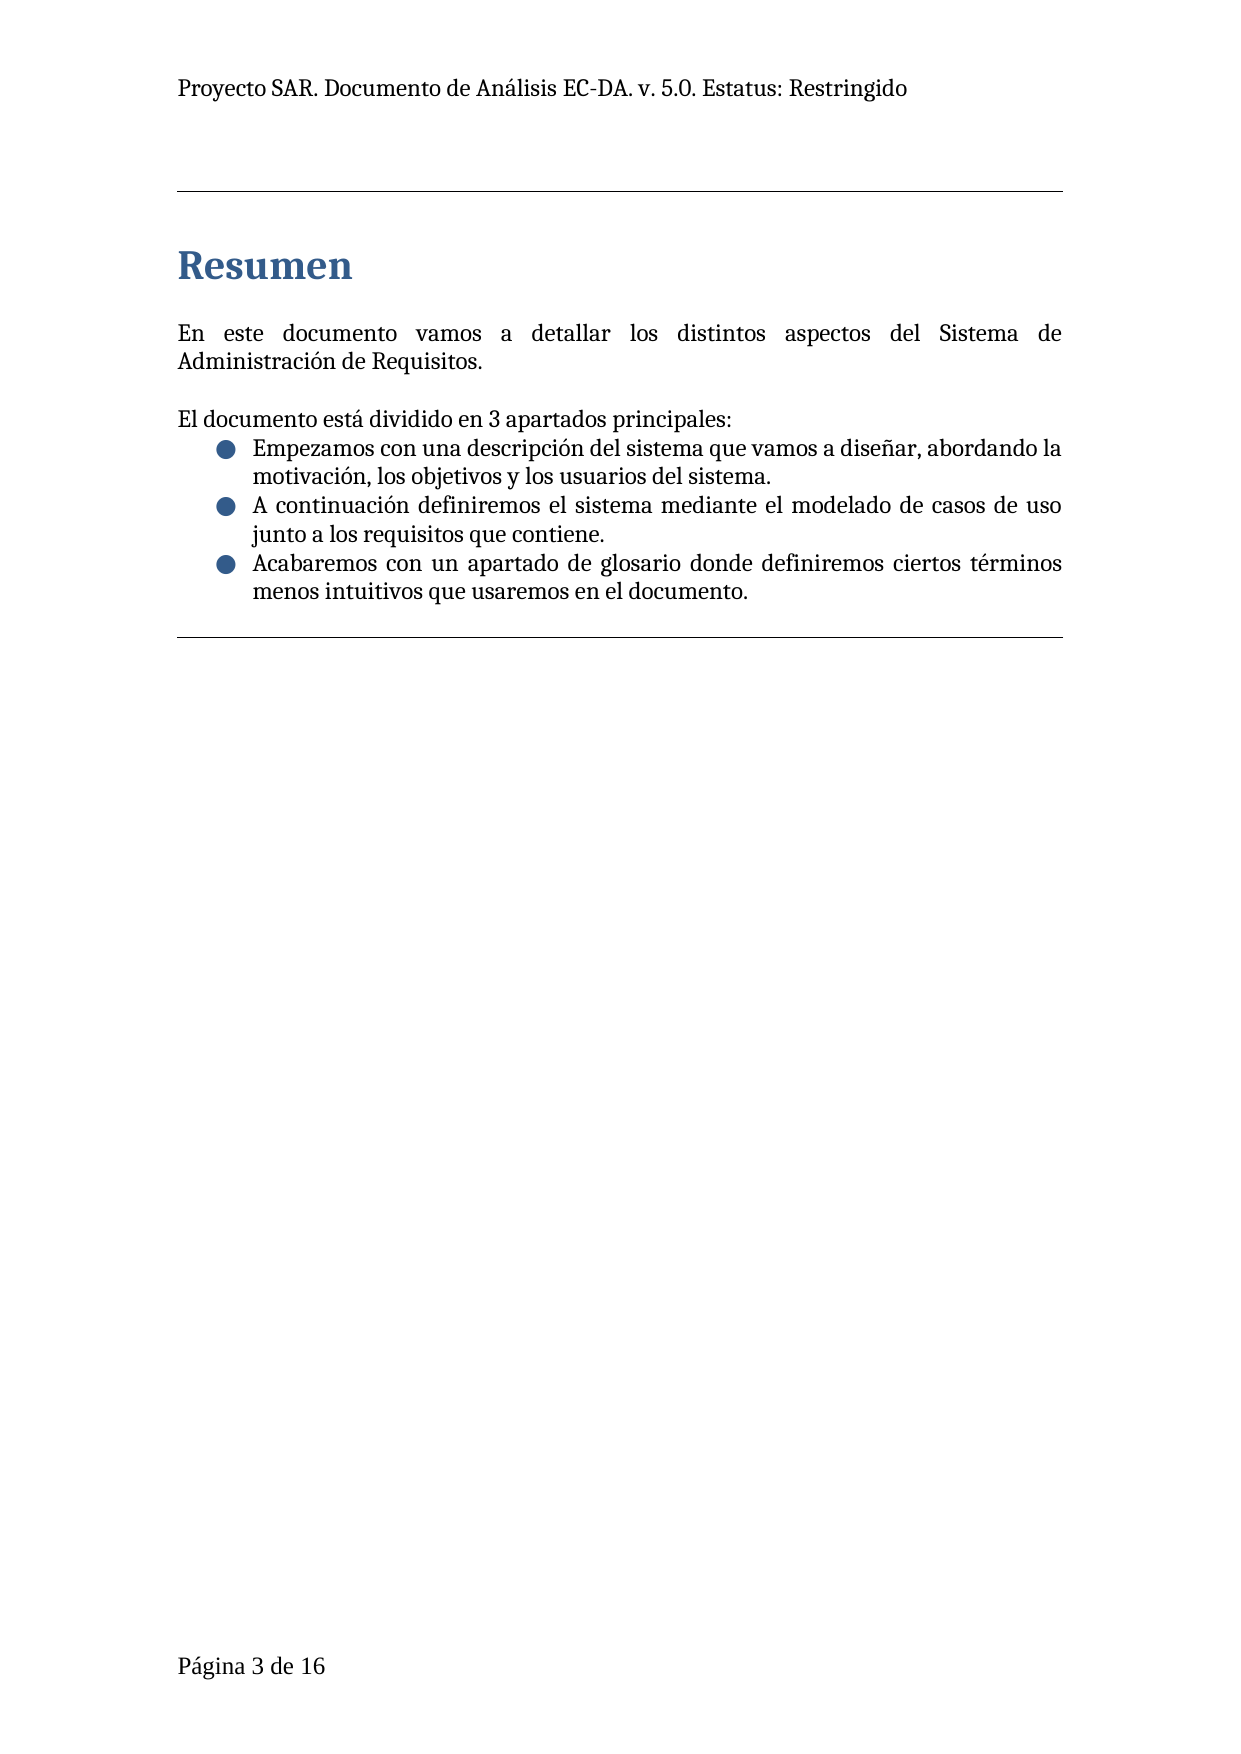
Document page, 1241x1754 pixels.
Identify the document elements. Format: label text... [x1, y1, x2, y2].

text En este documento vamos a detallar los distintos aspectos del Sistema de Administración de Requisitos. [177, 318, 1063, 376]
list Empezamos con una descripción del sistema que vamos a diseñar, abordando la motivación, los objetivos y los usuarios del sistema. [215, 433, 1063, 491]
list Acabaremos con un apartado de glosario donde definiremos ciertos términos menos intuitivos que usaremos en el documento. [215, 548, 1063, 606]
text Resumen [177, 242, 1063, 290]
text El documento está dividido en 3 apartados principales: [177, 405, 1063, 433]
list A continuación definiremos el sistema mediante el modelado de casos de uso junto a los requisitos que contiene. [215, 491, 1063, 548]
